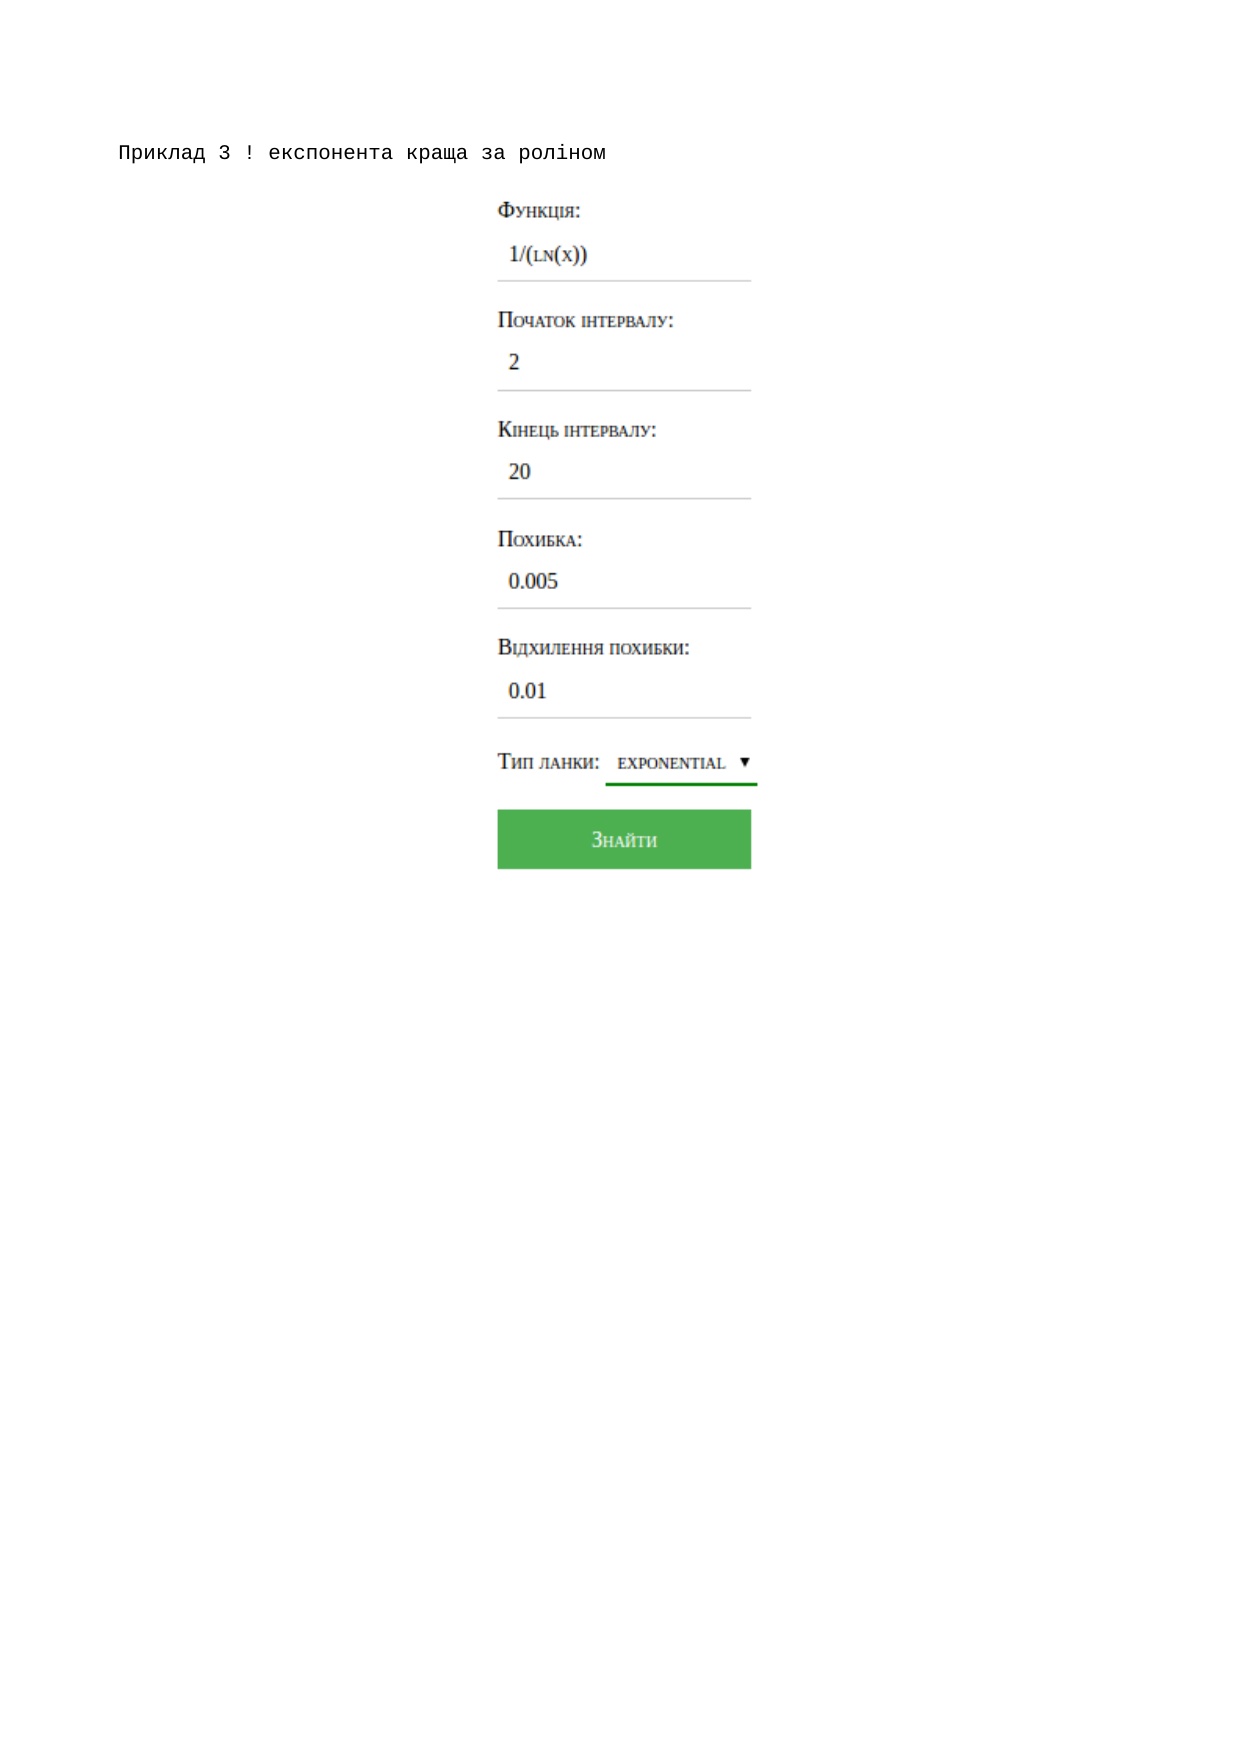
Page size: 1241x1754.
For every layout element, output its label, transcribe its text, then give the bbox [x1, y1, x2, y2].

picture [415, 189, 825, 885]
text Приклад 3 ! експонента краща за роліном [118, 142, 1122, 165]
